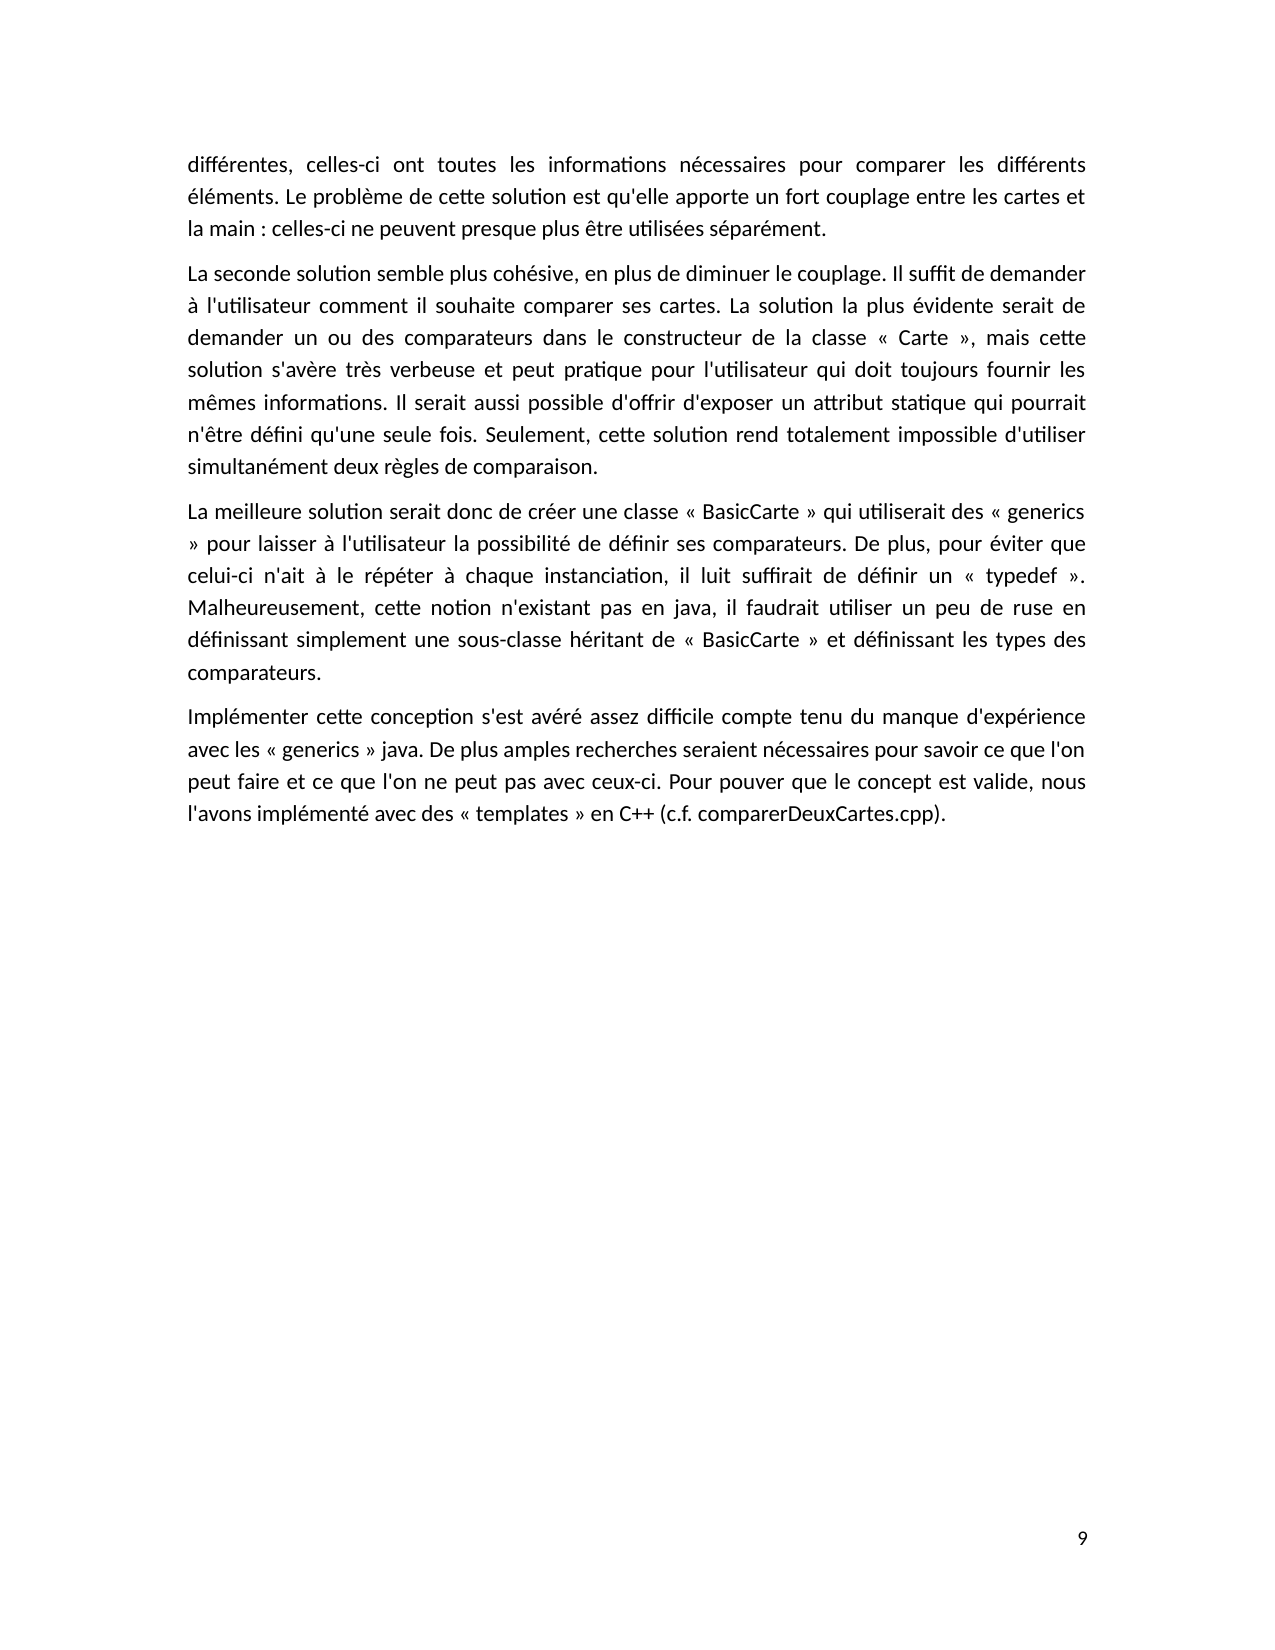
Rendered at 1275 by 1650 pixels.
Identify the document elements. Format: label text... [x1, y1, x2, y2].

text La meilleure solution serait donc de créer une classe « BasicCarte » qui utiliserait des « generics » pour laisser à l'utilisateur la possibilité de définir ses comparateurs. De plus, pour éviter que celui-ci n'ait à le répéter à chaque instanciation, il luit suffirait de définir un « typedef ». Malheureusement, cette notion n'existant pas en java, il faudrait utiliser un peu de ruse en définissant simplement une sous-classe héritant de « BasicCarte » et définissant les types des comparateurs. [187, 497, 1087, 686]
text différentes, celles-ci ont toutes les informations nécessaires pour comparer les différents éléments. Le problème de cette solution est qu'elle apporte un fort couplage entre les cartes et la main : celles-ci ne peuvent presque plus être utilisées séparément. [187, 150, 1087, 242]
text La seconde solution semble plus cohésive, en plus de diminuer le couplage. Il suffit de demander à l'utilisateur comment il souhaite comparer ses cartes. La solution la plus évidente serait de demander un ou des comparateurs dans le constructeur de la classe « Carte », mais cette solution s'avère très verbeuse et peut pratique pour l'utilisateur qui doit toujours fournir les mêmes informations. Il serait aussi possible d'offrir d'exposer un attribut statique qui pourrait n'être défini qu'une seule fois. Seulement, cette solution rend totalement impossible d'utiliser simultanément deux règles de comparaison. [187, 259, 1087, 480]
text Implémenter cette conception s'est avéré assez difficile compte tenu du manque d'expérience avec les « generics » java. De plus amples recherches seraient nécessaires pour savoir ce que l'on peut faire et ce que l'on ne peut pas avec ceux-ci. Pour pouver que le concept est valide, nous l'avons implémenté avec des « templates » en C++ (c.f. comparerDeuxCartes.cpp). [187, 702, 1087, 827]
